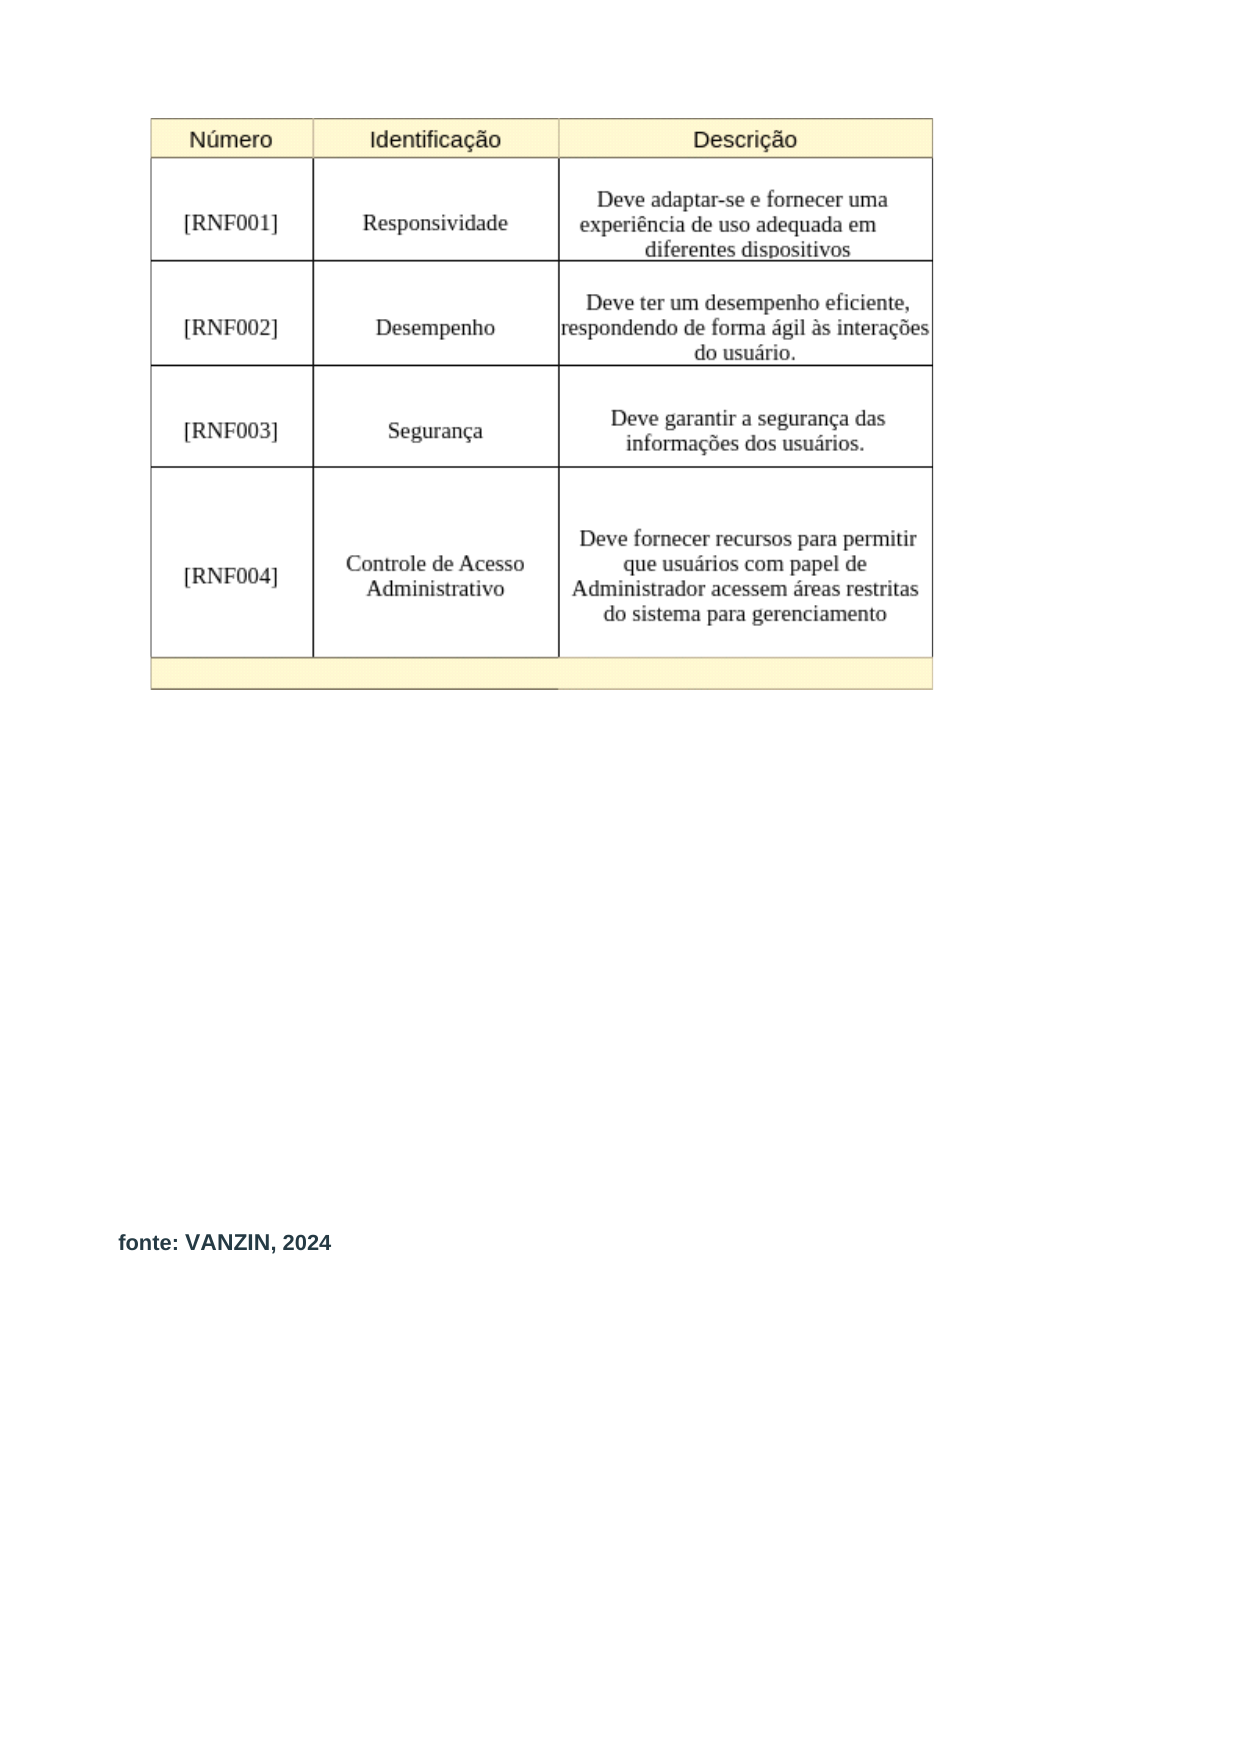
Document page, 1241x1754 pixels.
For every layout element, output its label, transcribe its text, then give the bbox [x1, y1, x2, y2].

text fonte: VANZIN, 2024 [118, 1229, 1122, 1256]
